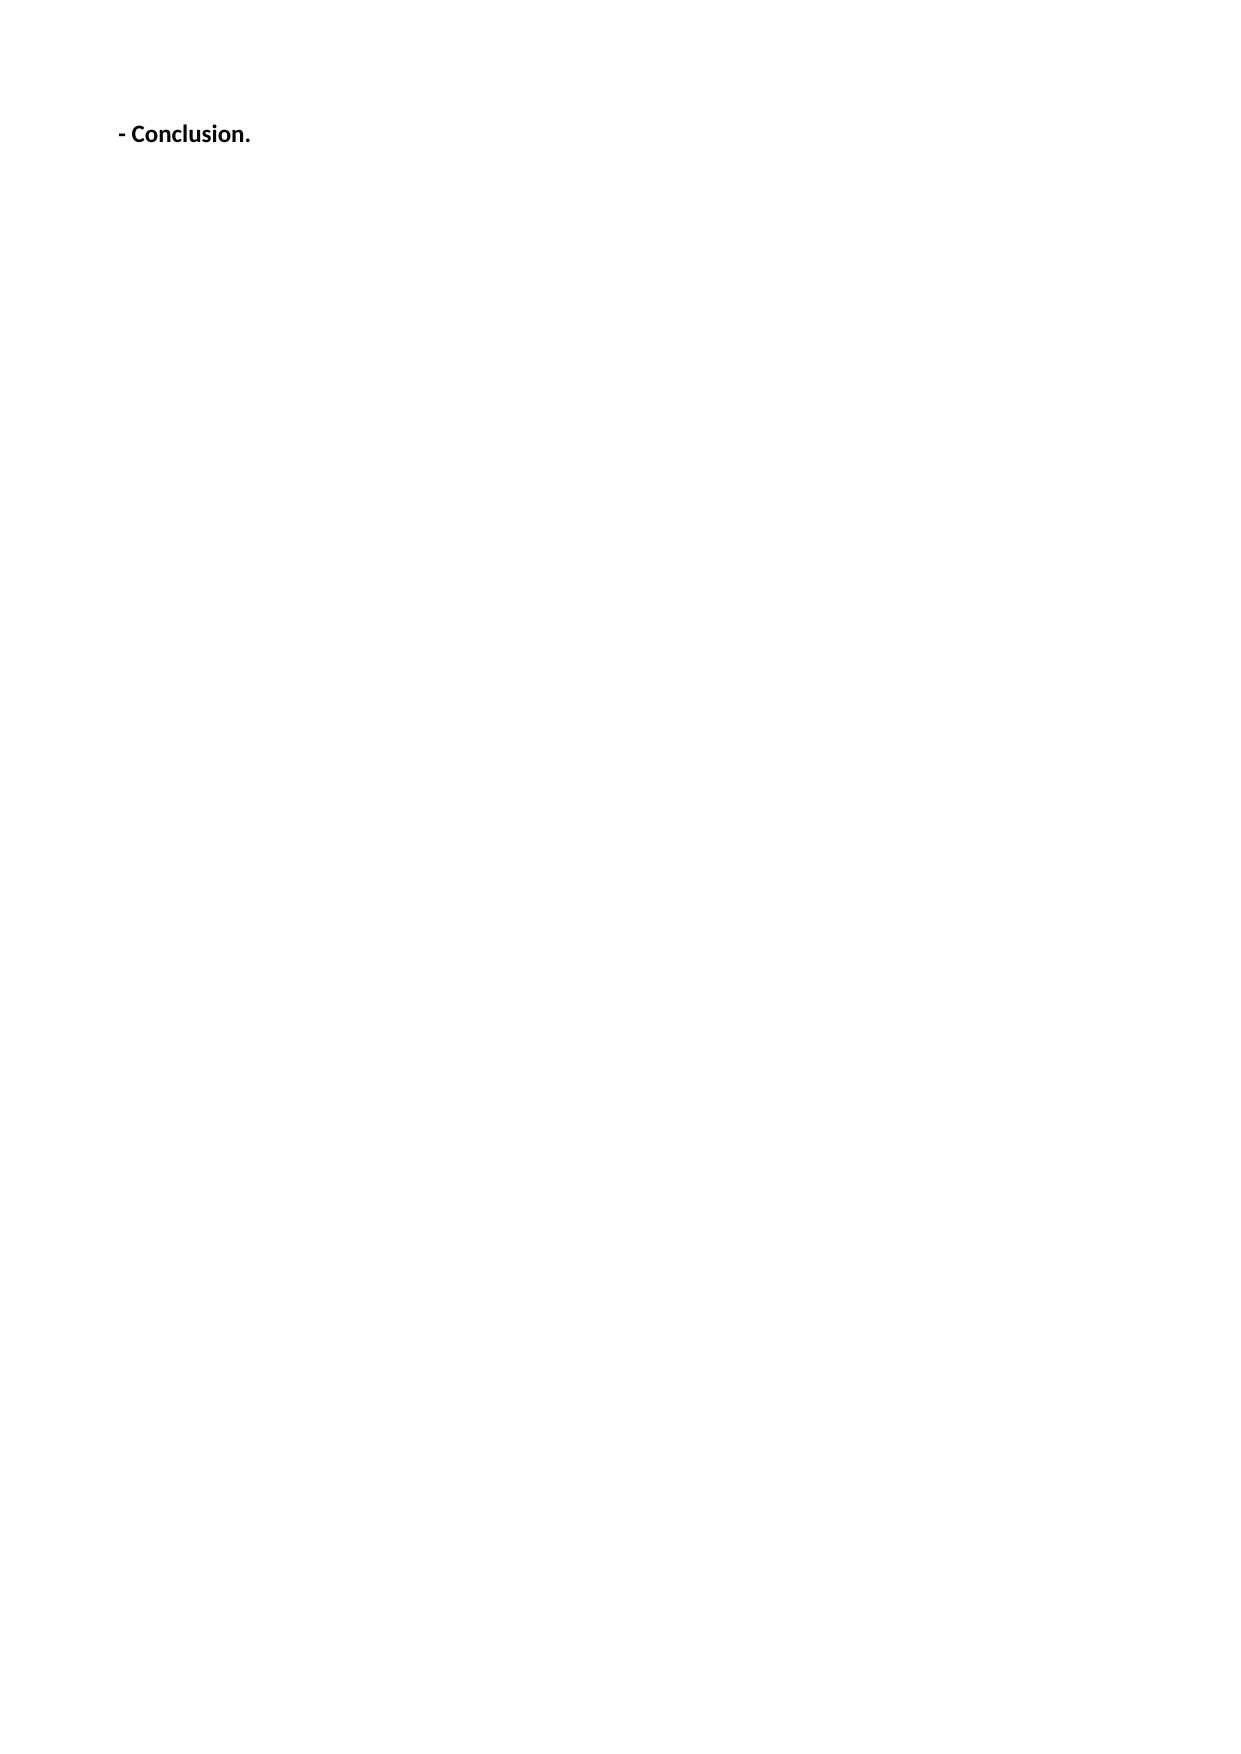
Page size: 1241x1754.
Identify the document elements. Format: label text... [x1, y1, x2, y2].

text - Conclusion. [118, 118, 1122, 149]
